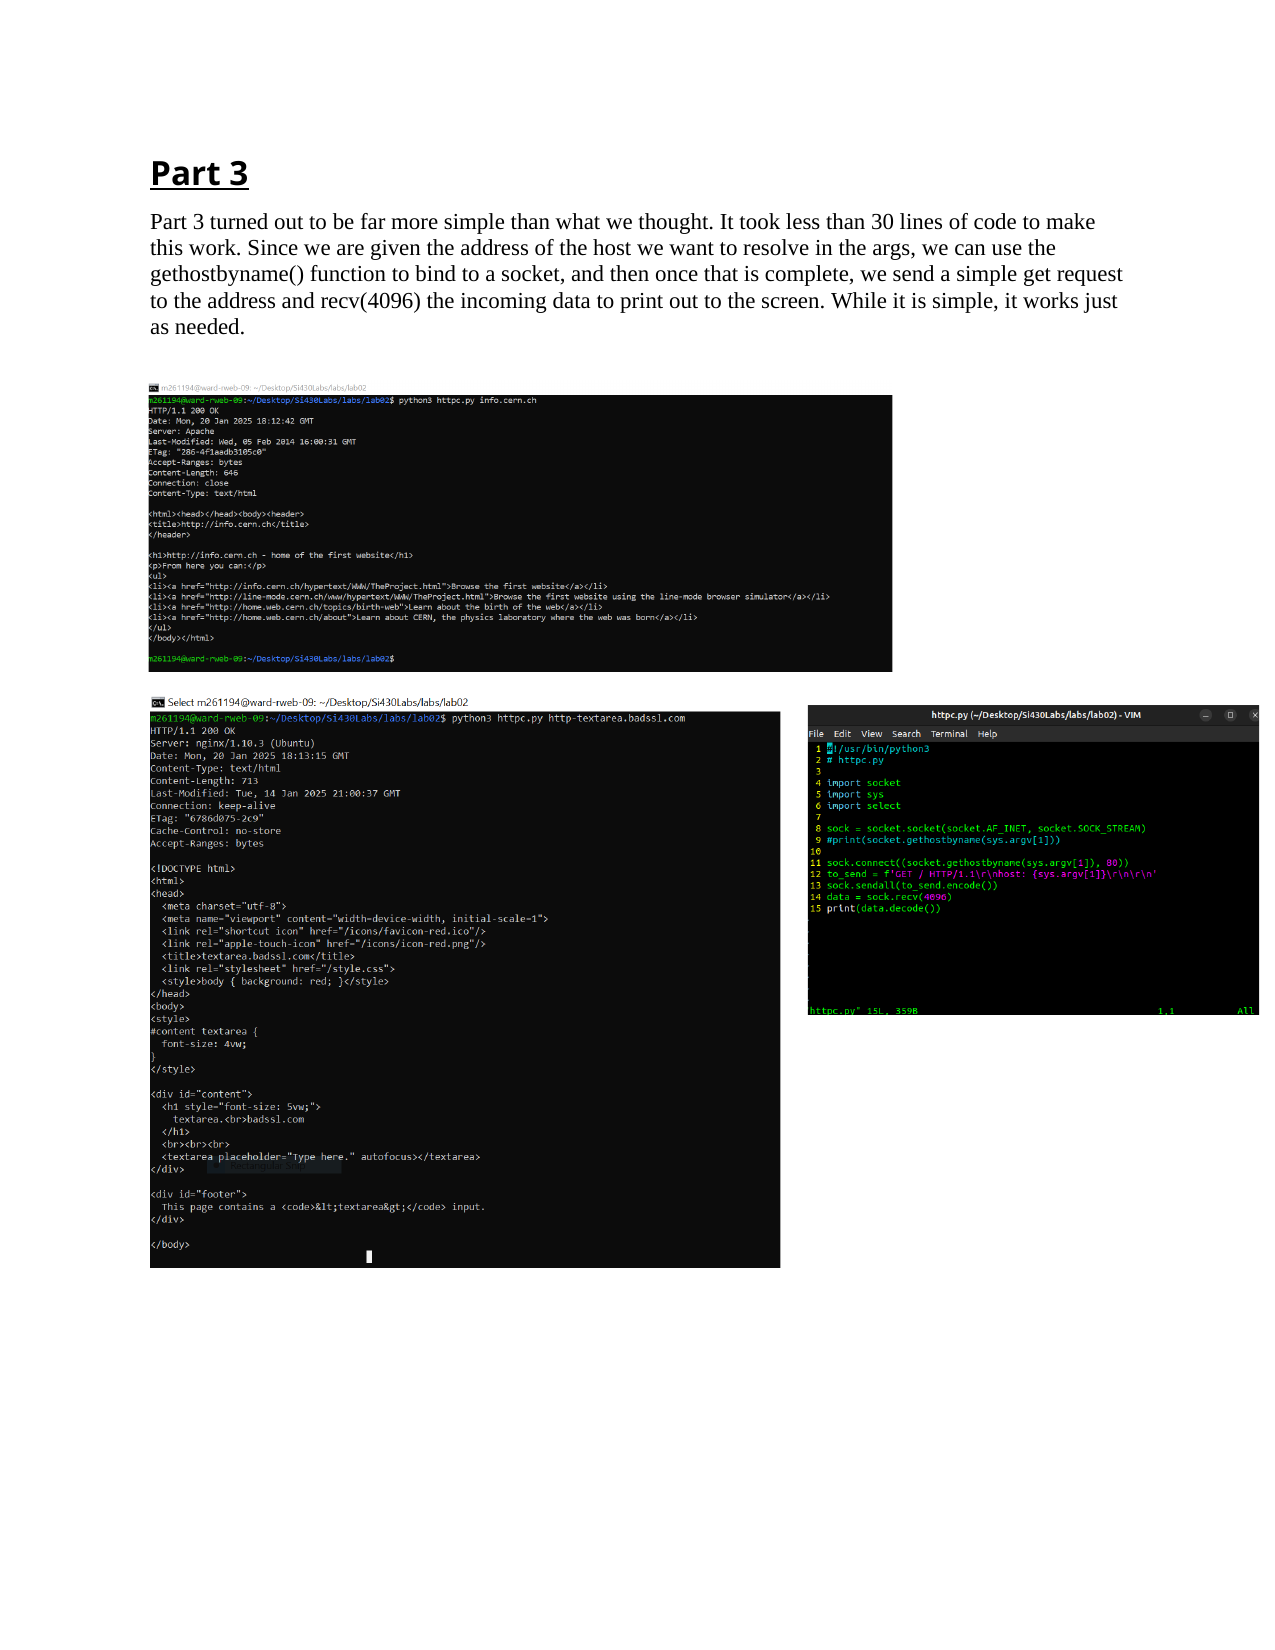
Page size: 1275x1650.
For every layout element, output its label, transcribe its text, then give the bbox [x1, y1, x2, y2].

picture [150, 692, 781, 1268]
picture [807, 705, 1260, 1015]
subtitle Part 3 [150, 150, 1125, 195]
picture [148, 380, 893, 672]
text Part 3 turned out to be far more simple than what we thought. It took less than 30 lines of code to make this work. Since we are given the address of the host we want to resolve in the args, we can use the gethostbyname() function to bind to a socket, and then once that is complete, we send a simple get request to the address and recv(4096) the incoming data to print out to the screen. While it is simple, it works just as needed. [150, 208, 1125, 339]
